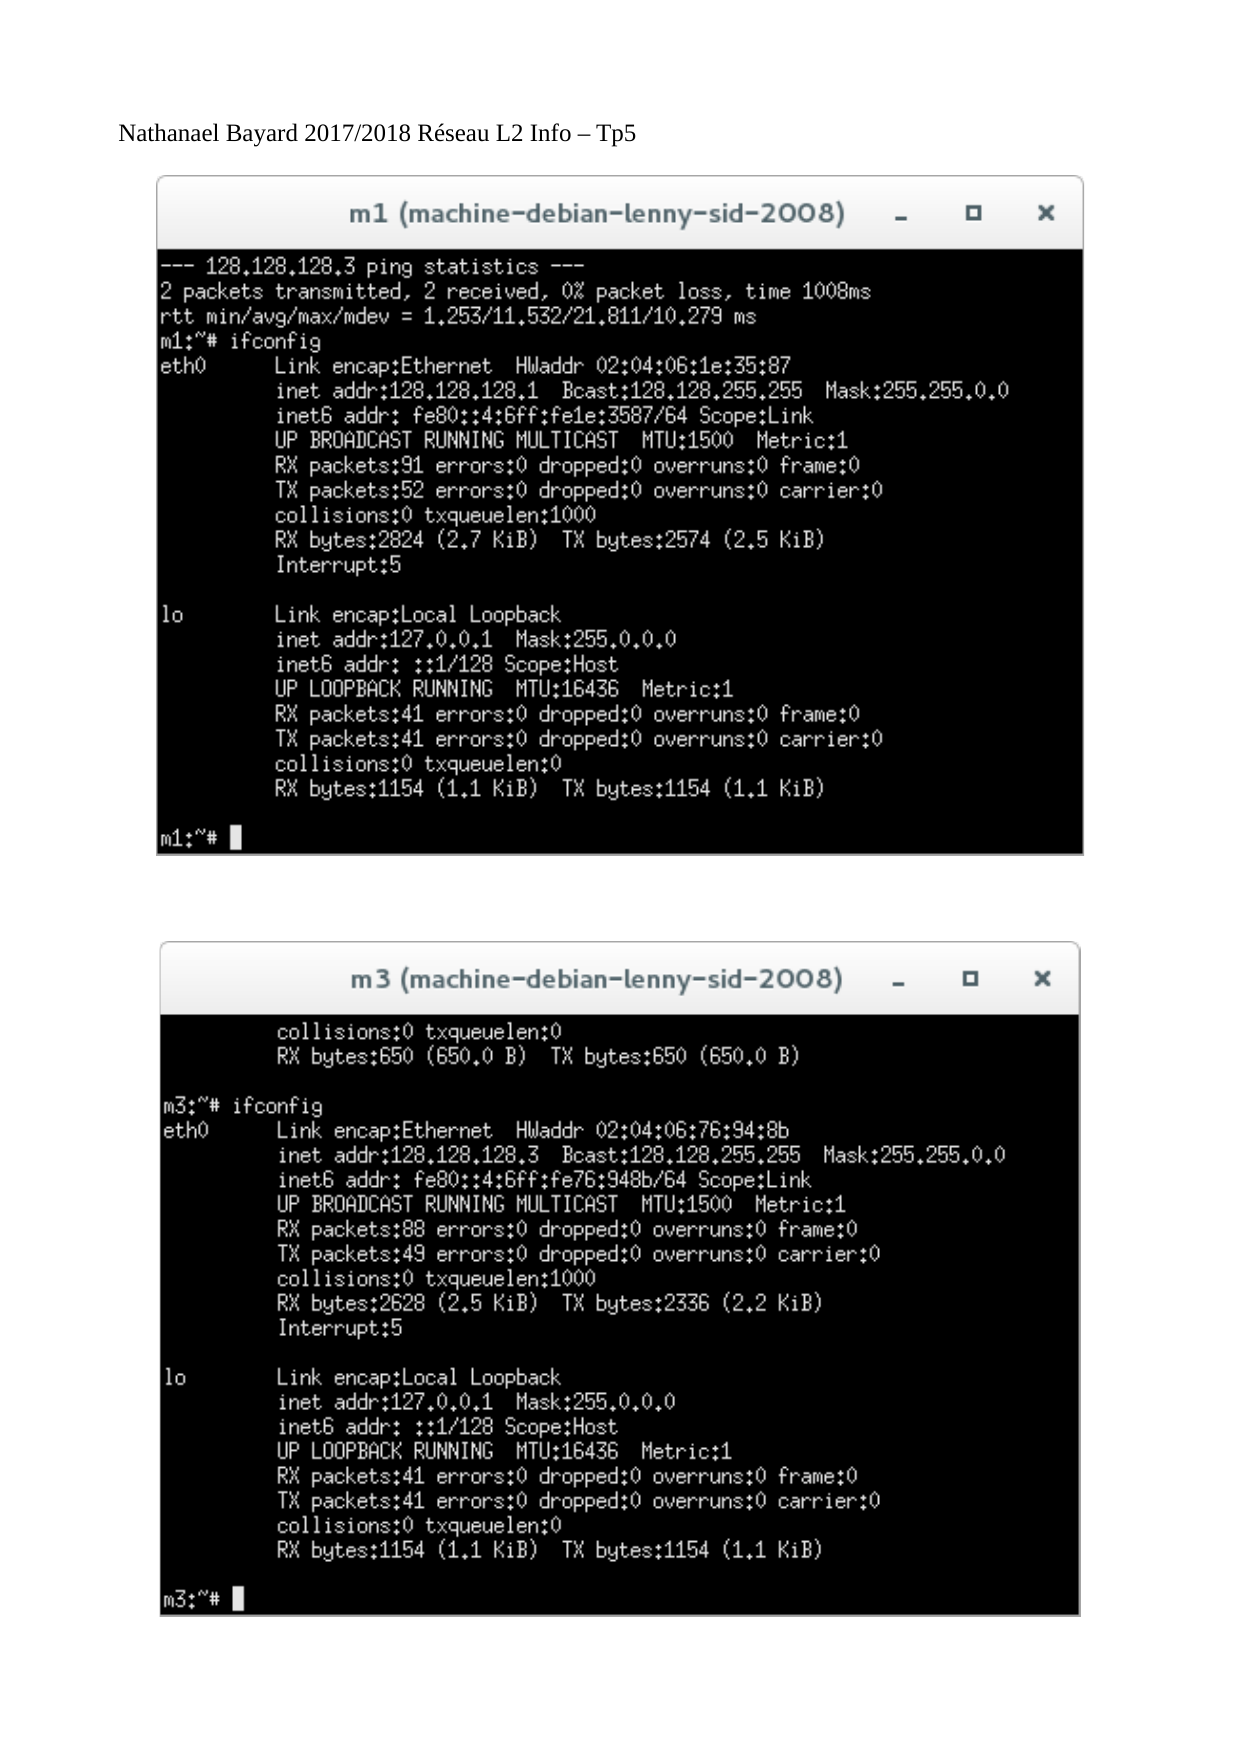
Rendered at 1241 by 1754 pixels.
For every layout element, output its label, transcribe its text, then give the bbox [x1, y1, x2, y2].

picture [156, 175, 1085, 856]
picture [159, 941, 1081, 1617]
text Nathanael Bayard 2017/2018 Réseau L2 Info – Tp5 [118, 118, 1122, 147]
